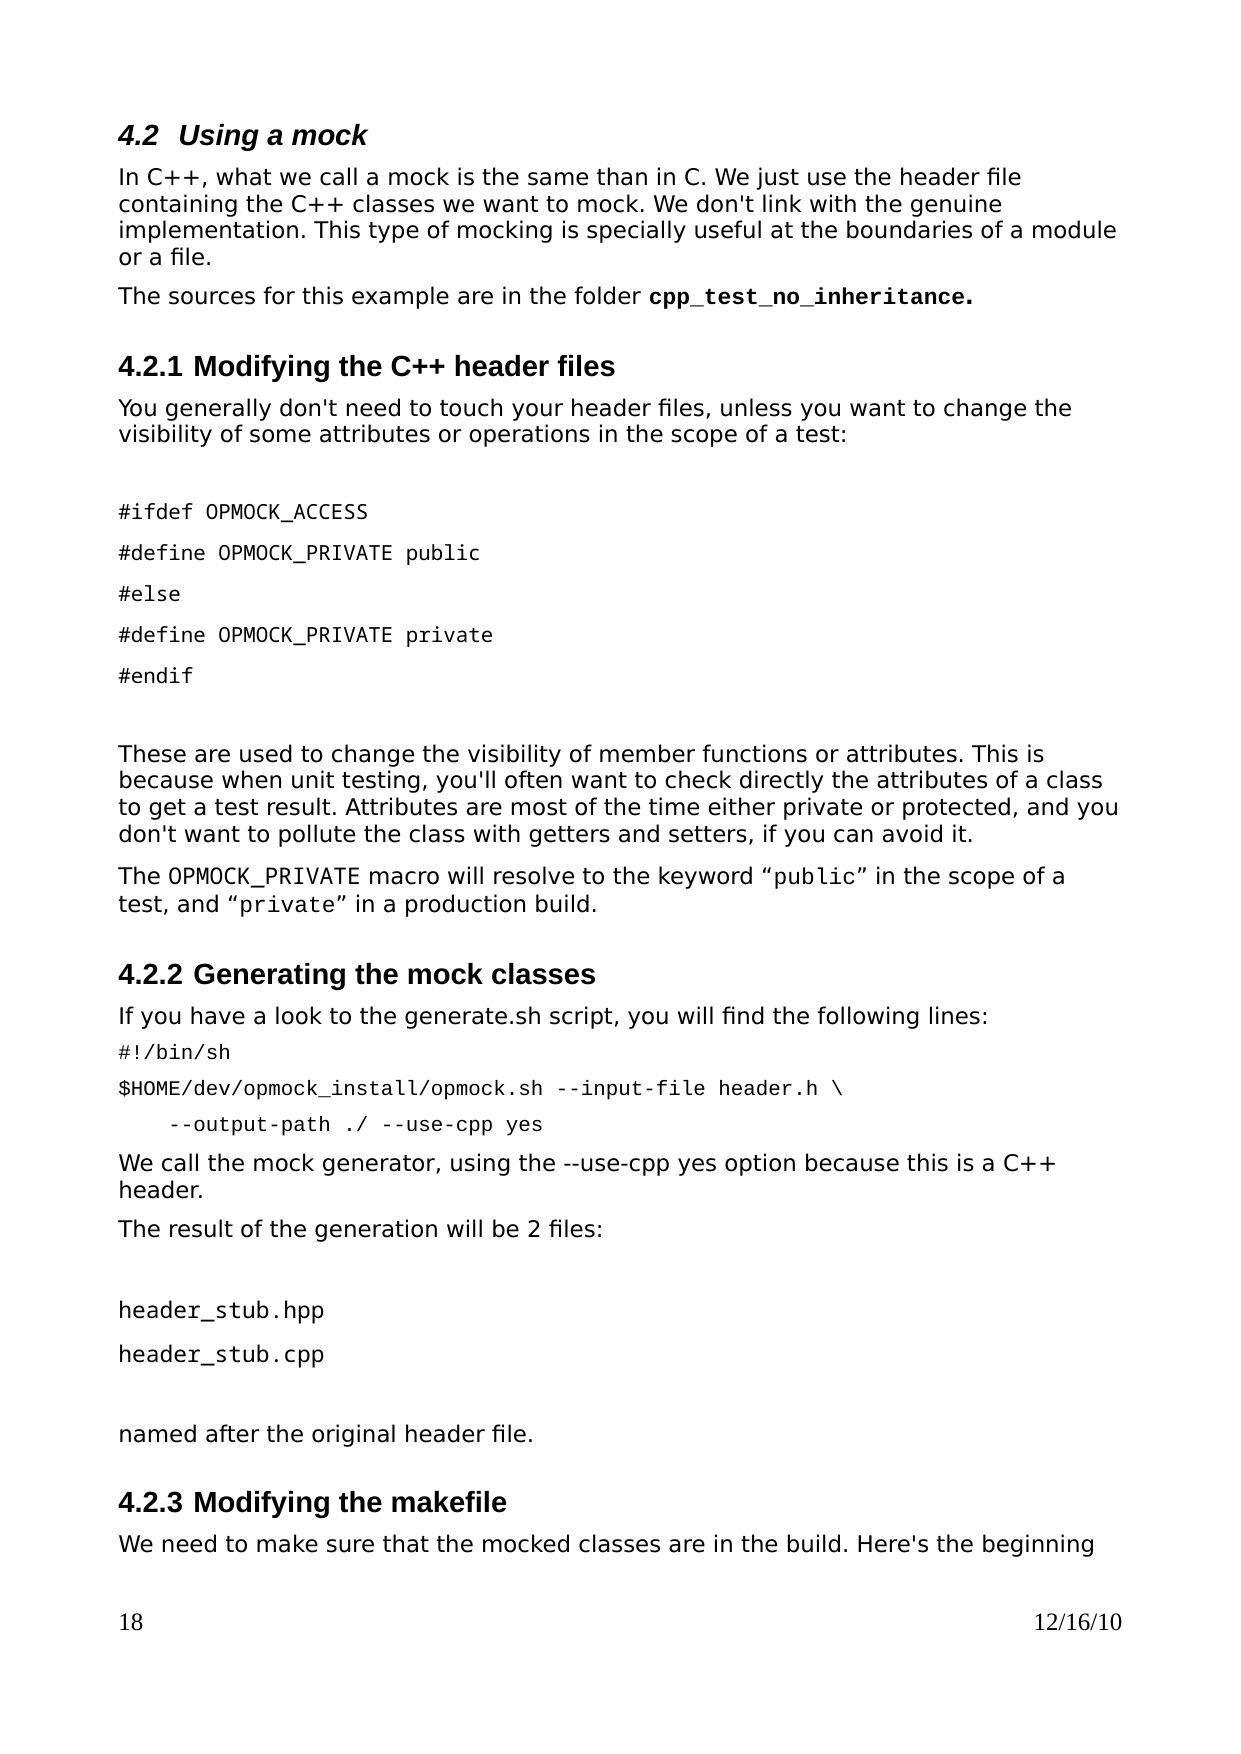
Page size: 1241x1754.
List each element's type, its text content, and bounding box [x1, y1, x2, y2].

text header_stub.cpp [118, 1338, 1122, 1369]
subtitle Modifying the makefile [118, 1485, 1122, 1518]
text We call the mock generator, using the --use-cpp yes option because this is a C++ header. [118, 1151, 1122, 1204]
text #endif [118, 661, 1122, 689]
text You generally don't need to touch your header files, unless you want to change the visibility of some attributes or operations in the scope of a test: [118, 395, 1122, 448]
text These are used to change the visibility of member functions or attributes. This is because when unit testing, you'll often want to check directly the attributes of a class to get a test result. Attributes are most of the time either private or protected, and you don't want to pollute the class with getters and setters, if you can avoid it. [118, 741, 1122, 847]
subtitle Modifying the C++ header files [118, 349, 1122, 382]
text #define OPMOCK_PRIVATE private [118, 620, 1122, 648]
text $HOME/dev/opmock_install/opmock.sh --input-file header.h \ [118, 1078, 1122, 1102]
text #!/bin/sh [118, 1042, 1122, 1066]
text The OPMOCK_PRIVATE macro will resolve to the keyword “public” in the scope of a test, and “private” in a production build. [118, 860, 1122, 919]
subtitle Generating the mock classes [118, 957, 1122, 991]
text --output-path ./ --use-cpp yes [118, 1114, 1122, 1138]
text #ifdef OPMOCK_ACCESS [118, 497, 1122, 525]
text If you have a look to the generate.sh script, you will find the following lines: [118, 1003, 1122, 1030]
text In C++, what we call a mock is the same than in C. We just use the header file containing the C++ classes we want to mock. We don't link with the genuine implementation. This type of mocking is specially useful at the boundaries of a module or a file. [118, 164, 1122, 271]
text We need to make sure that the mocked classes are in the build. Here's the beginning [118, 1531, 1122, 1558]
text The result of the generation will be 2 files: [118, 1216, 1122, 1243]
subtitle Using a mock [118, 118, 1122, 152]
text #else [118, 579, 1122, 607]
text named after the original header file. [118, 1421, 1122, 1447]
text #define OPMOCK_PRIVATE public [118, 538, 1122, 566]
text The sources for this example are in the folder cpp_test_no_inheritance. [118, 283, 1122, 311]
text header_stub.hpp [118, 1294, 1122, 1325]
